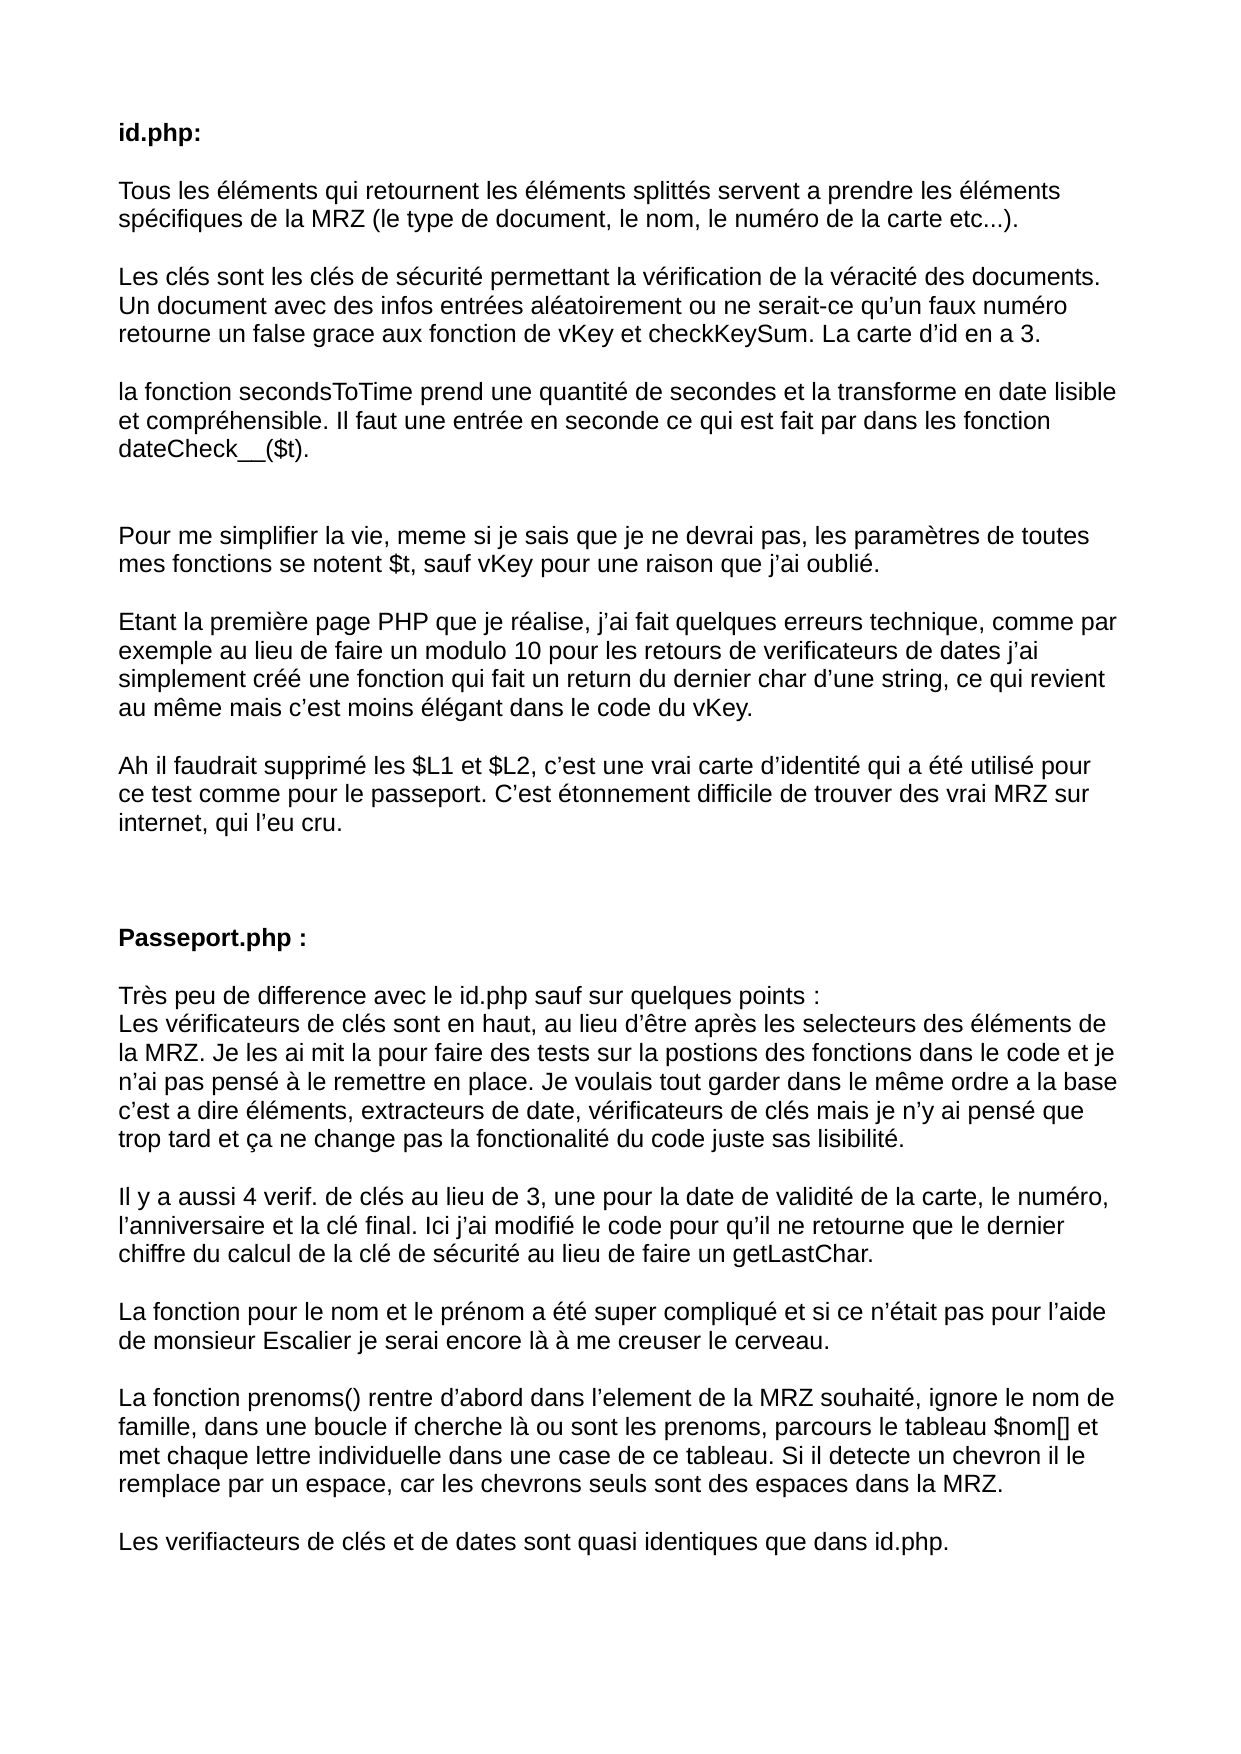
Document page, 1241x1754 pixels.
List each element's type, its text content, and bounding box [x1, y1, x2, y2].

text La fonction prenoms() rentre d’abord dans l’element de la MRZ souhaité, ignore le nom de famille, dans une boucle if cherche là ou sont les prenoms, parcours le tableau $nom[] et met chaque lettre individuelle dans une case de ce tableau. Si il detecte un chevron il le remplace par un espace, car les chevrons seuls sont des espaces dans la MRZ. [118, 1383, 1122, 1498]
text Ah il faudrait supprimé les $L1 et $L2, c’est une vrai carte d’identité qui a été utilisé pour ce test comme pour le passeport. C’est étonnement difficile de trouver des vrai MRZ sur internet, qui l’eu cru. [118, 751, 1122, 866]
text Etant la première page PHP que je réalise, j’ai fait quelques erreurs technique, comme par exemple au lieu de faire un modulo 10 pour les retours de verificateurs de dates j’ai simplement créé une fonction qui fait un return du dernier char d’une string, ce qui revient au même mais c’est moins élégant dans le code du vKey. [118, 607, 1122, 722]
text Les vérificateurs de clés sont en haut, au lieu d’être après les selecteurs des éléments de la MRZ. Je les ai mit la pour faire des tests sur la postions des fonctions dans le code et je n’ai pas pensé à le remettre en place. Je voulais tout garder dans le même ordre a la base c’est a dire éléments, extracteurs de date, vérificateurs de clés mais je n’y ai pensé que trop tard et ça ne change pas la fonctionalité du code juste sas lisibilité. [118, 1009, 1122, 1153]
text Pour me simplifier la vie, meme si je sais que je ne devrai pas, les paramètres de toutes mes fonctions se notent $t, sauf vKey pour une raison que j’ai oublié. [118, 521, 1122, 578]
text la fonction secondsToTime prend une quantité de secondes et la transforme en date lisible et compréhensible. Il faut une entrée en seconde ce qui est fait par dans les fonction dateCheck__($t). [118, 377, 1122, 463]
text Passeport.php : [118, 923, 1122, 952]
text Les verifiacteurs de clés et de dates sont quasi identiques que dans id.php. [118, 1527, 1122, 1556]
text Tous les éléments qui retournent les éléments splittés servent a prendre les éléments spécifiques de la MRZ (le type de document, le nom, le numéro de la carte etc...). [118, 176, 1122, 233]
text id.php: [118, 118, 1122, 147]
text Les clés sont les clés de sécurité permettant la vérification de la véracité des documents. Un document avec des infos entrées aléatoirement ou ne serait-ce qu’un faux numéro retourne un false grace aux fonction de vKey et checkKeySum. La carte d’id en a 3. [118, 262, 1122, 348]
text La fonction pour le nom et le prénom a été super compliqué et si ce n’était pas pour l’aide de monsieur Escalier je serai encore là à me creuser le cerveau. [118, 1297, 1122, 1354]
text Il y a aussi 4 verif. de clés au lieu de 3, une pour la date de validité de la carte, le numéro, l’anniversaire et la clé final. Ici j’ai modifié le code pour qu’il ne retourne que le dernier chiffre du calcul de la clé de sécurité au lieu de faire un getLastChar. [118, 1182, 1122, 1268]
text Très peu de difference avec le id.php sauf sur quelques points : [118, 981, 1122, 1009]
